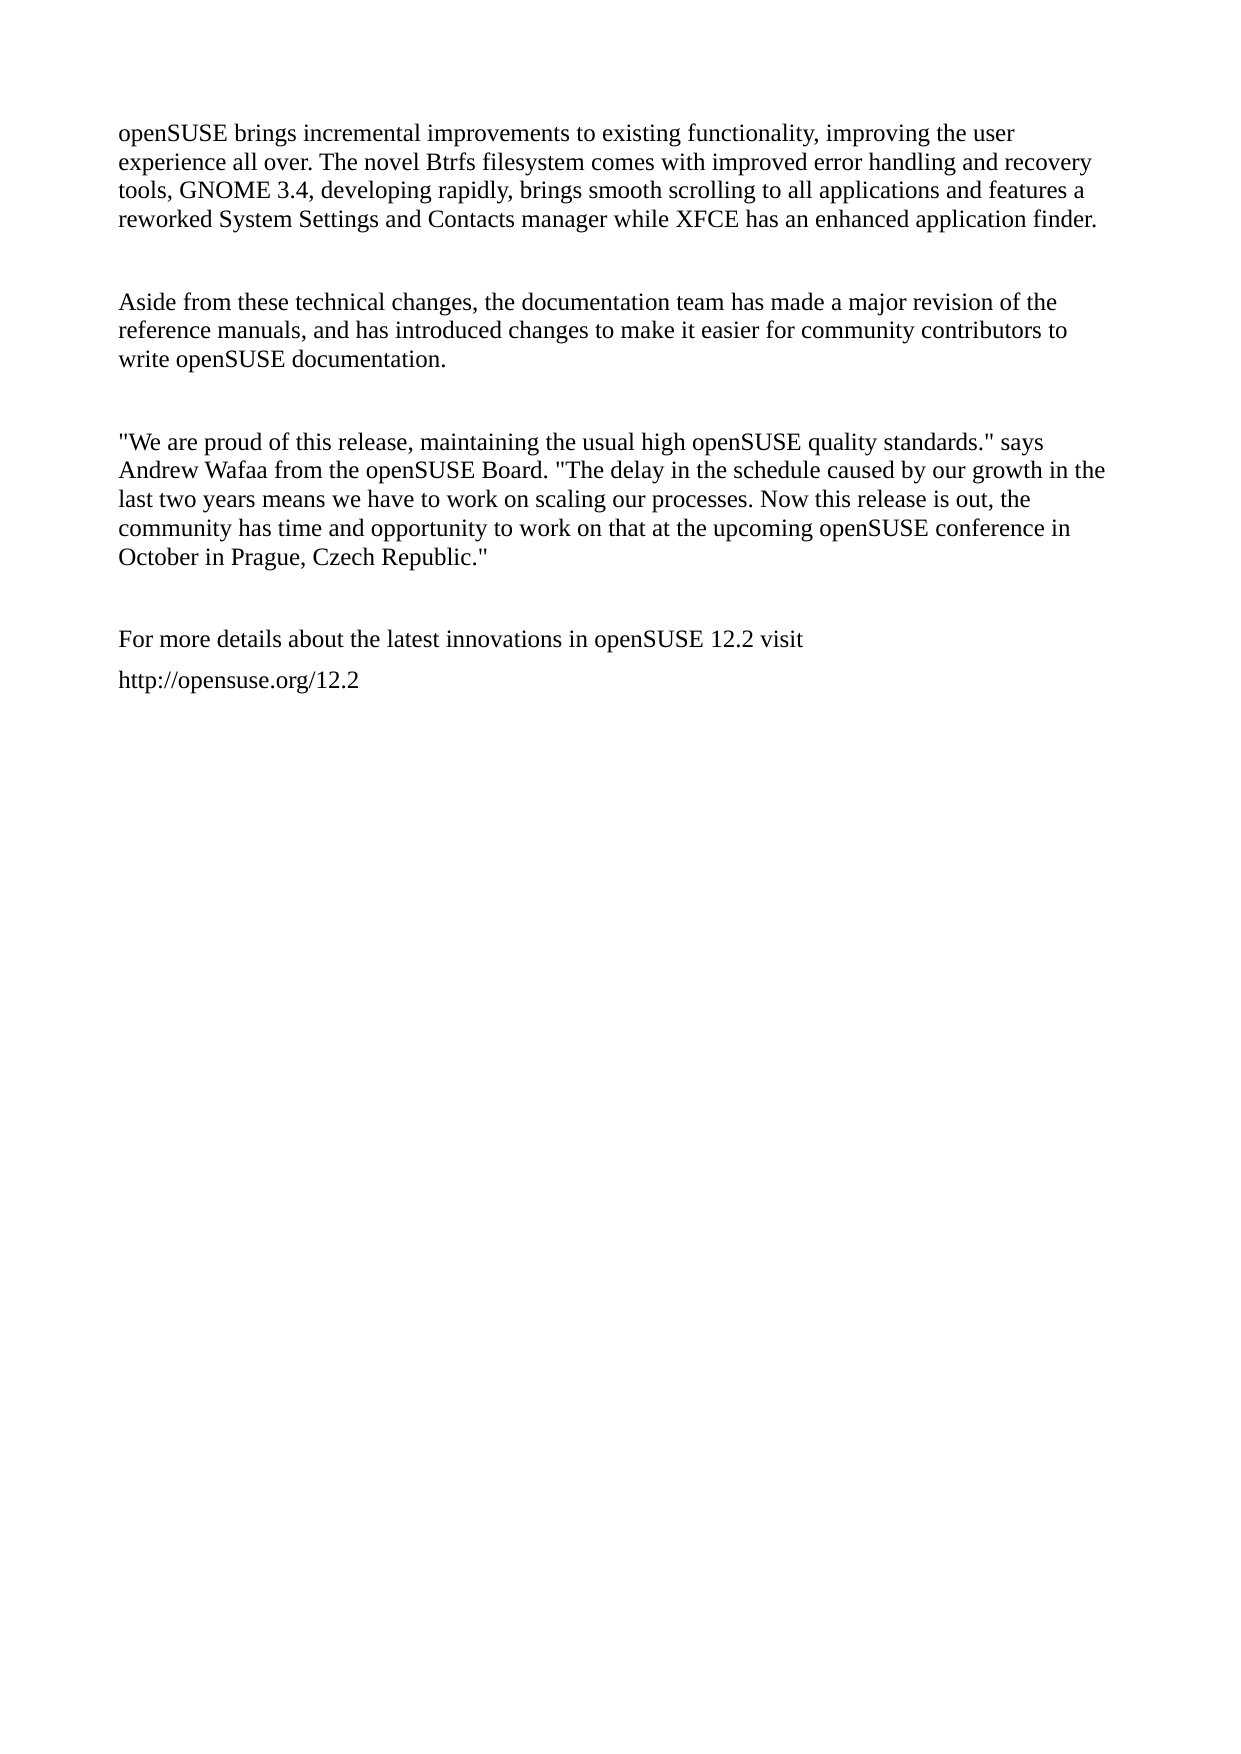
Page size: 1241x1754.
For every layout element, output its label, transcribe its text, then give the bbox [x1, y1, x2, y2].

text Aside from these technical changes, the documentation team has made a major revision of the reference manuals, and has introduced changes to make it easier for community contributors to write openSUSE documentation. [118, 287, 1122, 373]
text For more details about the latest innovations in openSUSE 12.2 visit [118, 624, 1122, 653]
text http://opensuse.org/12.2 [118, 666, 1122, 694]
text openSUSE brings incremental improvements to existing functionality, improving the user experience all over. The novel Btrfs filesystem comes with improved error handling and recovery tools, GNOME 3.4, developing rapidly, brings smooth scrolling to all applications and features a reworked System Settings and Contacts manager while XFCE has an enhanced application finder. [118, 118, 1122, 233]
text "We are proud of this release, maintaining the usual high openSUSE quality standards." says Andrew Wafaa from the openSUSE Board. "The delay in the schedule caused by our growth in the last two years means we have to work on scaling our processes. Now this release is out, the community has time and opportunity to work on that at the upcoming openSUSE conference in October in Prague, Czech Republic." [118, 427, 1122, 571]
